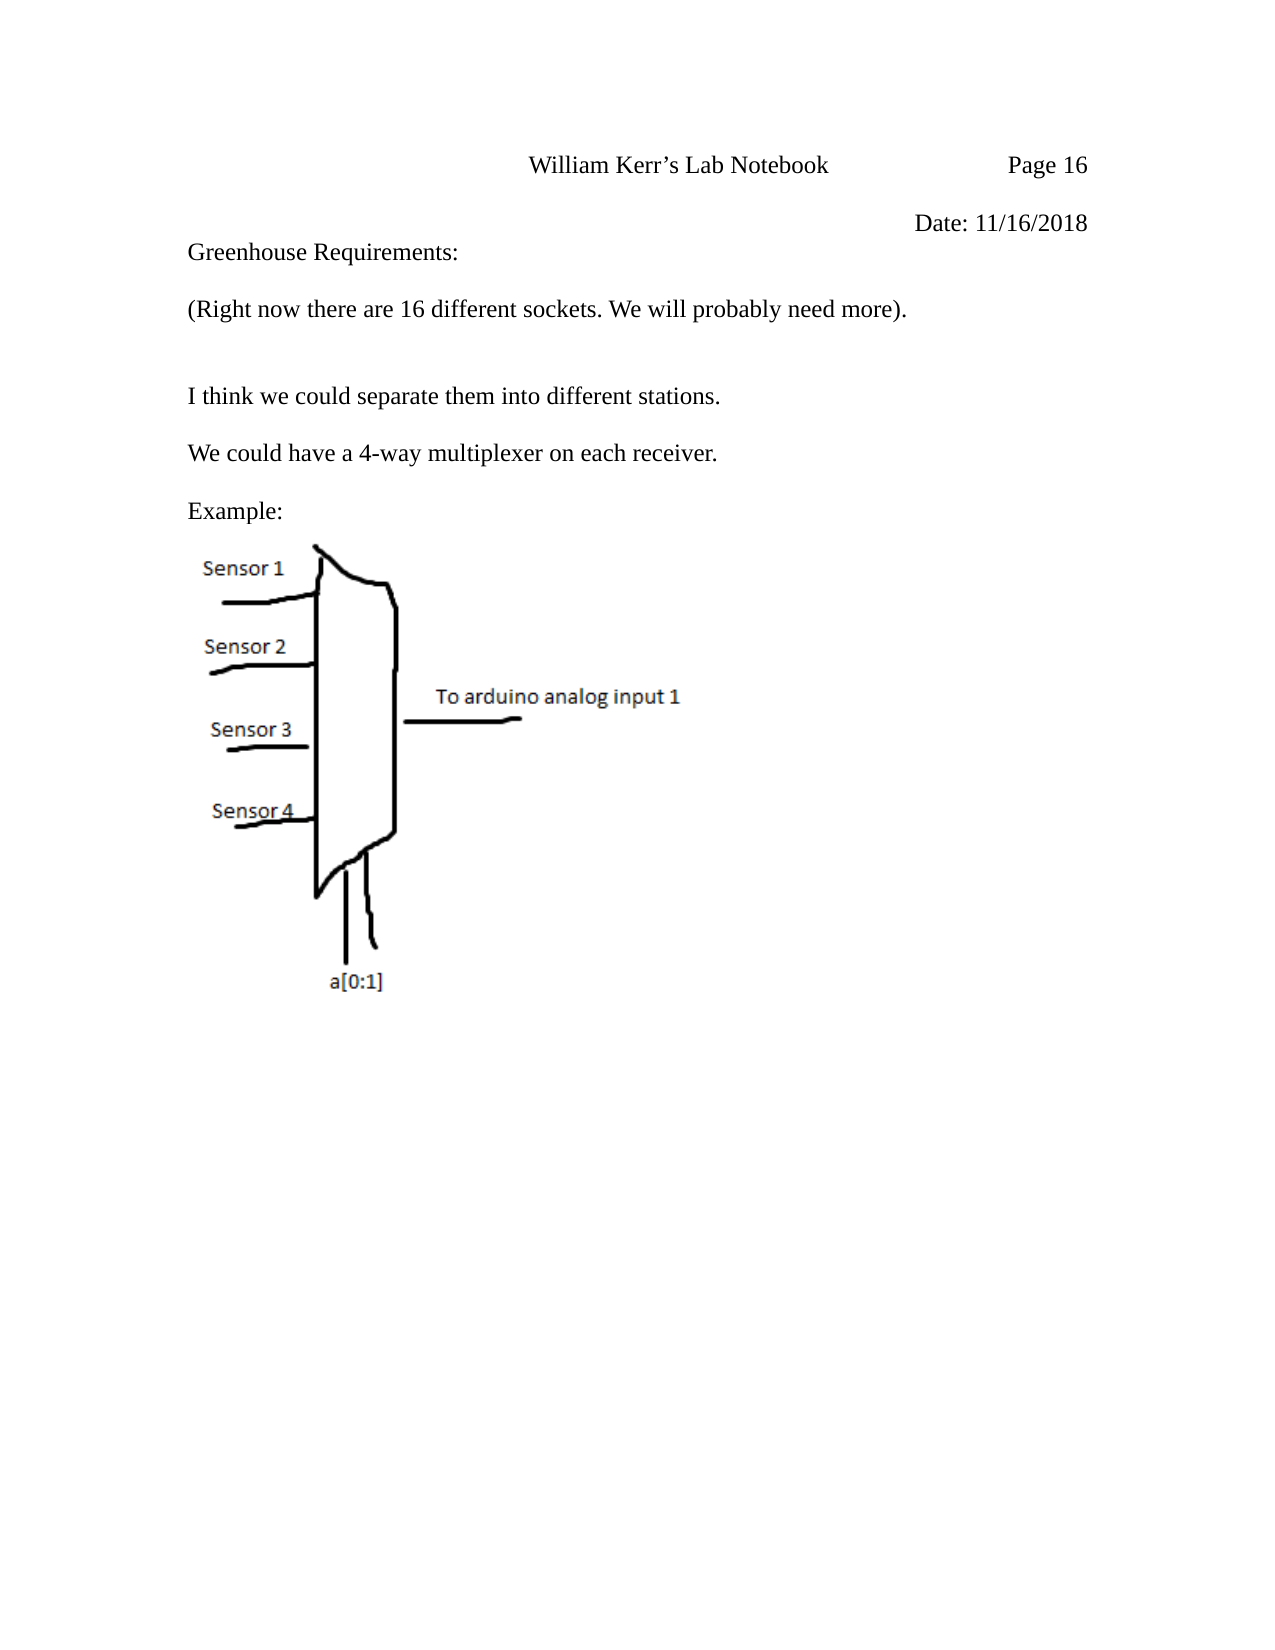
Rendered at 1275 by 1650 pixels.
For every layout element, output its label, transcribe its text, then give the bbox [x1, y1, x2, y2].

text Example: [187, 496, 1087, 524]
text (Right now there are 16 different sockets. We will probably need more). [187, 294, 1087, 323]
text We could have a 4-way multiplexer on each receiver. [187, 438, 1087, 467]
picture [178, 524, 707, 1028]
text Greenhouse Requirements: [187, 237, 1087, 266]
text Date: 11/16/2018 [187, 208, 1087, 237]
text I think we could separate them into different stations. [187, 381, 1087, 409]
